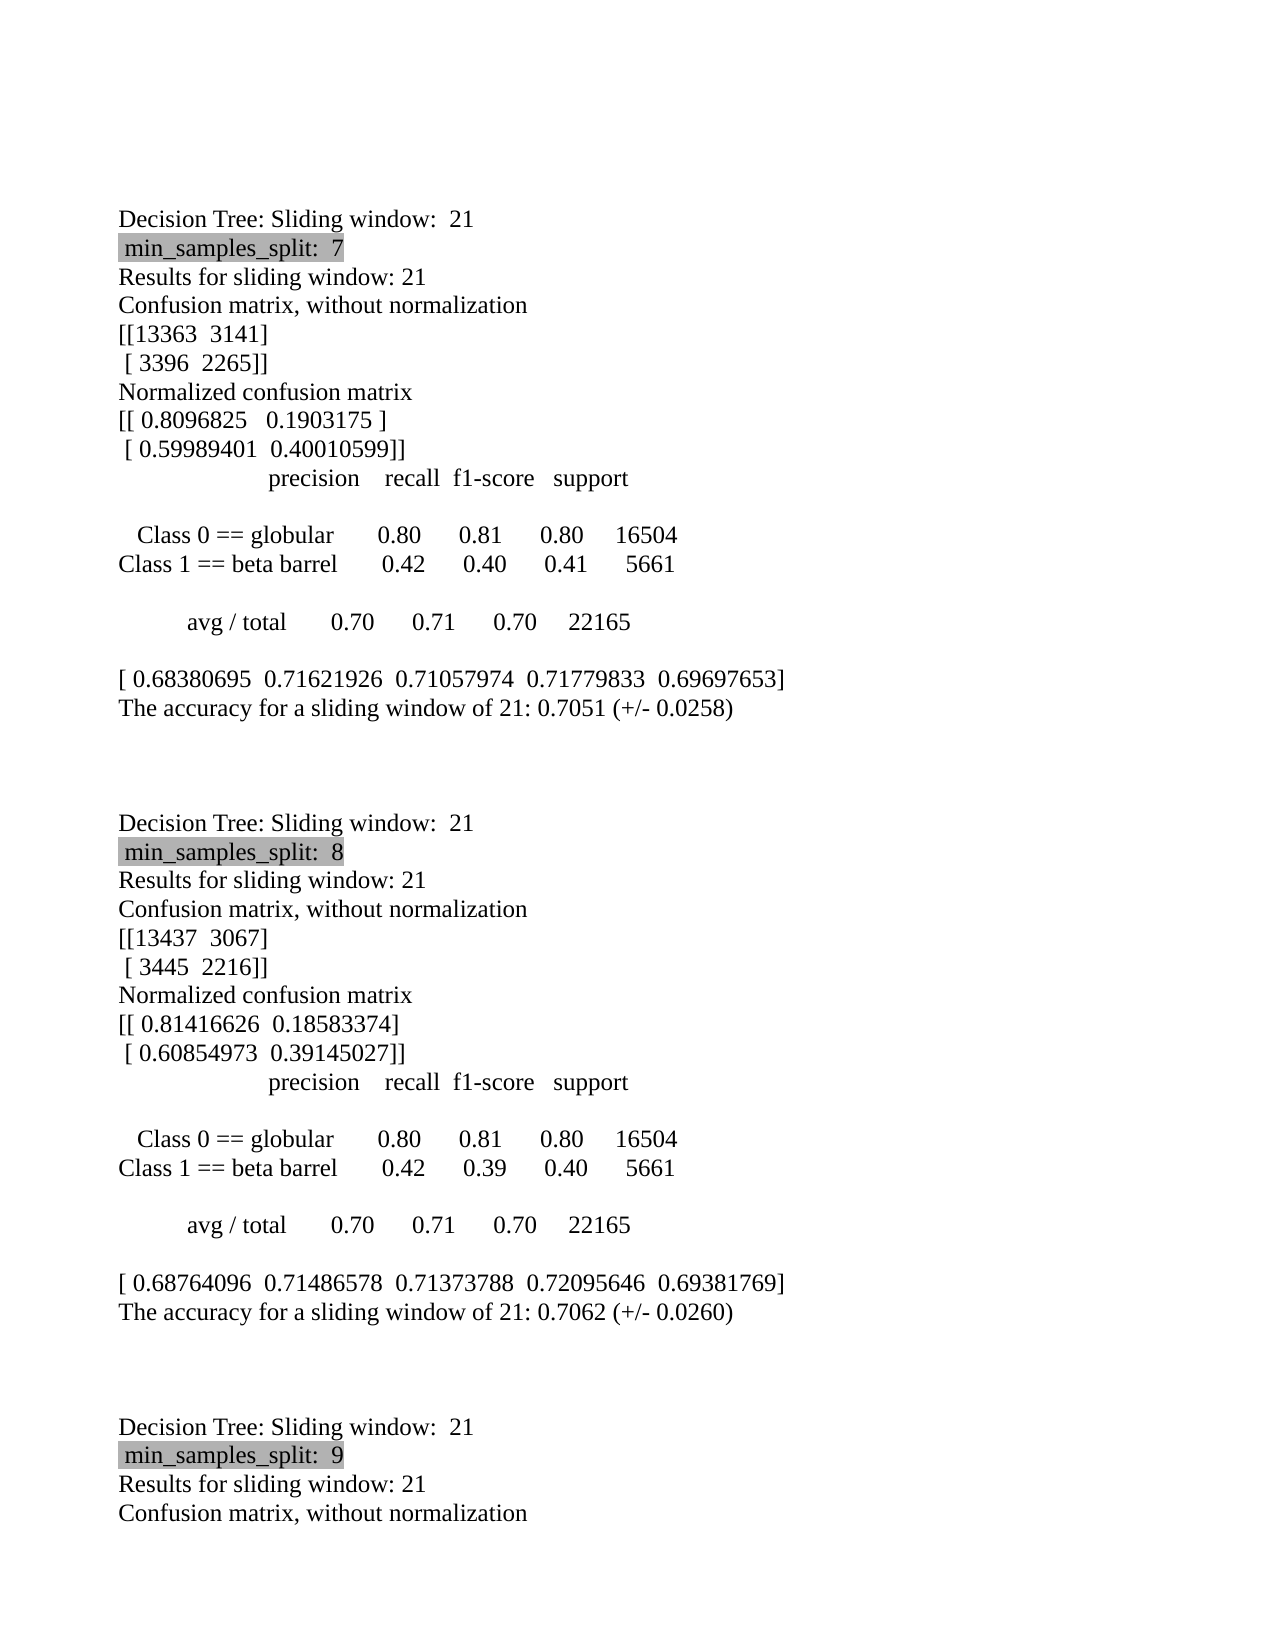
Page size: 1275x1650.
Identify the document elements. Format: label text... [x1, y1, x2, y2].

text [[13437 3067] [118, 923, 1157, 952]
text min_samples_split: 7 [118, 233, 1157, 262]
text Confusion matrix, without normalization [118, 894, 1157, 923]
text The accuracy for a sliding window of 21: 0.7062 (+/- 0.0260) [118, 1297, 1157, 1326]
text [ 3396 2265]] [118, 348, 1157, 377]
text [ 0.68764096 0.71486578 0.71373788 0.72095646 0.69381769] [118, 1268, 1157, 1297]
text avg / total 0.70 0.71 0.70 22165 [118, 607, 1157, 636]
text Normalized confusion matrix [118, 377, 1157, 406]
text Decision Tree: Sliding window: 21 [118, 204, 1157, 233]
text Class 1 == beta barrel 0.42 0.40 0.41 5661 [118, 549, 1157, 578]
text Confusion matrix, without normalization [118, 1498, 1157, 1527]
text [ 0.59989401 0.40010599]] [118, 434, 1157, 463]
text Results for sliding window: 21 [118, 262, 1157, 291]
text Class 0 == globular 0.80 0.81 0.80 16504 [118, 1124, 1157, 1153]
text [[13363 3141] [118, 319, 1157, 348]
text Results for sliding window: 21 [118, 866, 1157, 894]
text Confusion matrix, without normalization [118, 291, 1157, 319]
text Results for sliding window: 21 [118, 1469, 1157, 1498]
text The accuracy for a sliding window of 21: 0.7051 (+/- 0.0258) [118, 693, 1157, 722]
text min_samples_split: 9 [118, 1441, 1157, 1469]
text Class 0 == globular 0.80 0.81 0.80 16504 [118, 521, 1157, 549]
text precision recall f1-score support [118, 463, 1157, 492]
text [ 3445 2216]] [118, 952, 1157, 981]
text Decision Tree: Sliding window: 21 [118, 808, 1157, 837]
text Class 1 == beta barrel 0.42 0.39 0.40 5661 [118, 1153, 1157, 1182]
text [ 0.60854973 0.39145027]] [118, 1038, 1157, 1067]
text Decision Tree: Sliding window: 21 [118, 1412, 1157, 1441]
text avg / total 0.70 0.71 0.70 22165 [118, 1211, 1157, 1239]
text [[ 0.8096825 0.1903175 ] [118, 406, 1157, 434]
text [ 0.68380695 0.71621926 0.71057974 0.71779833 0.69697653] [118, 664, 1157, 693]
text Normalized confusion matrix [118, 981, 1157, 1009]
text precision recall f1-score support [118, 1067, 1157, 1096]
text min_samples_split: 8 [118, 837, 1157, 866]
text [[ 0.81416626 0.18583374] [118, 1009, 1157, 1038]
